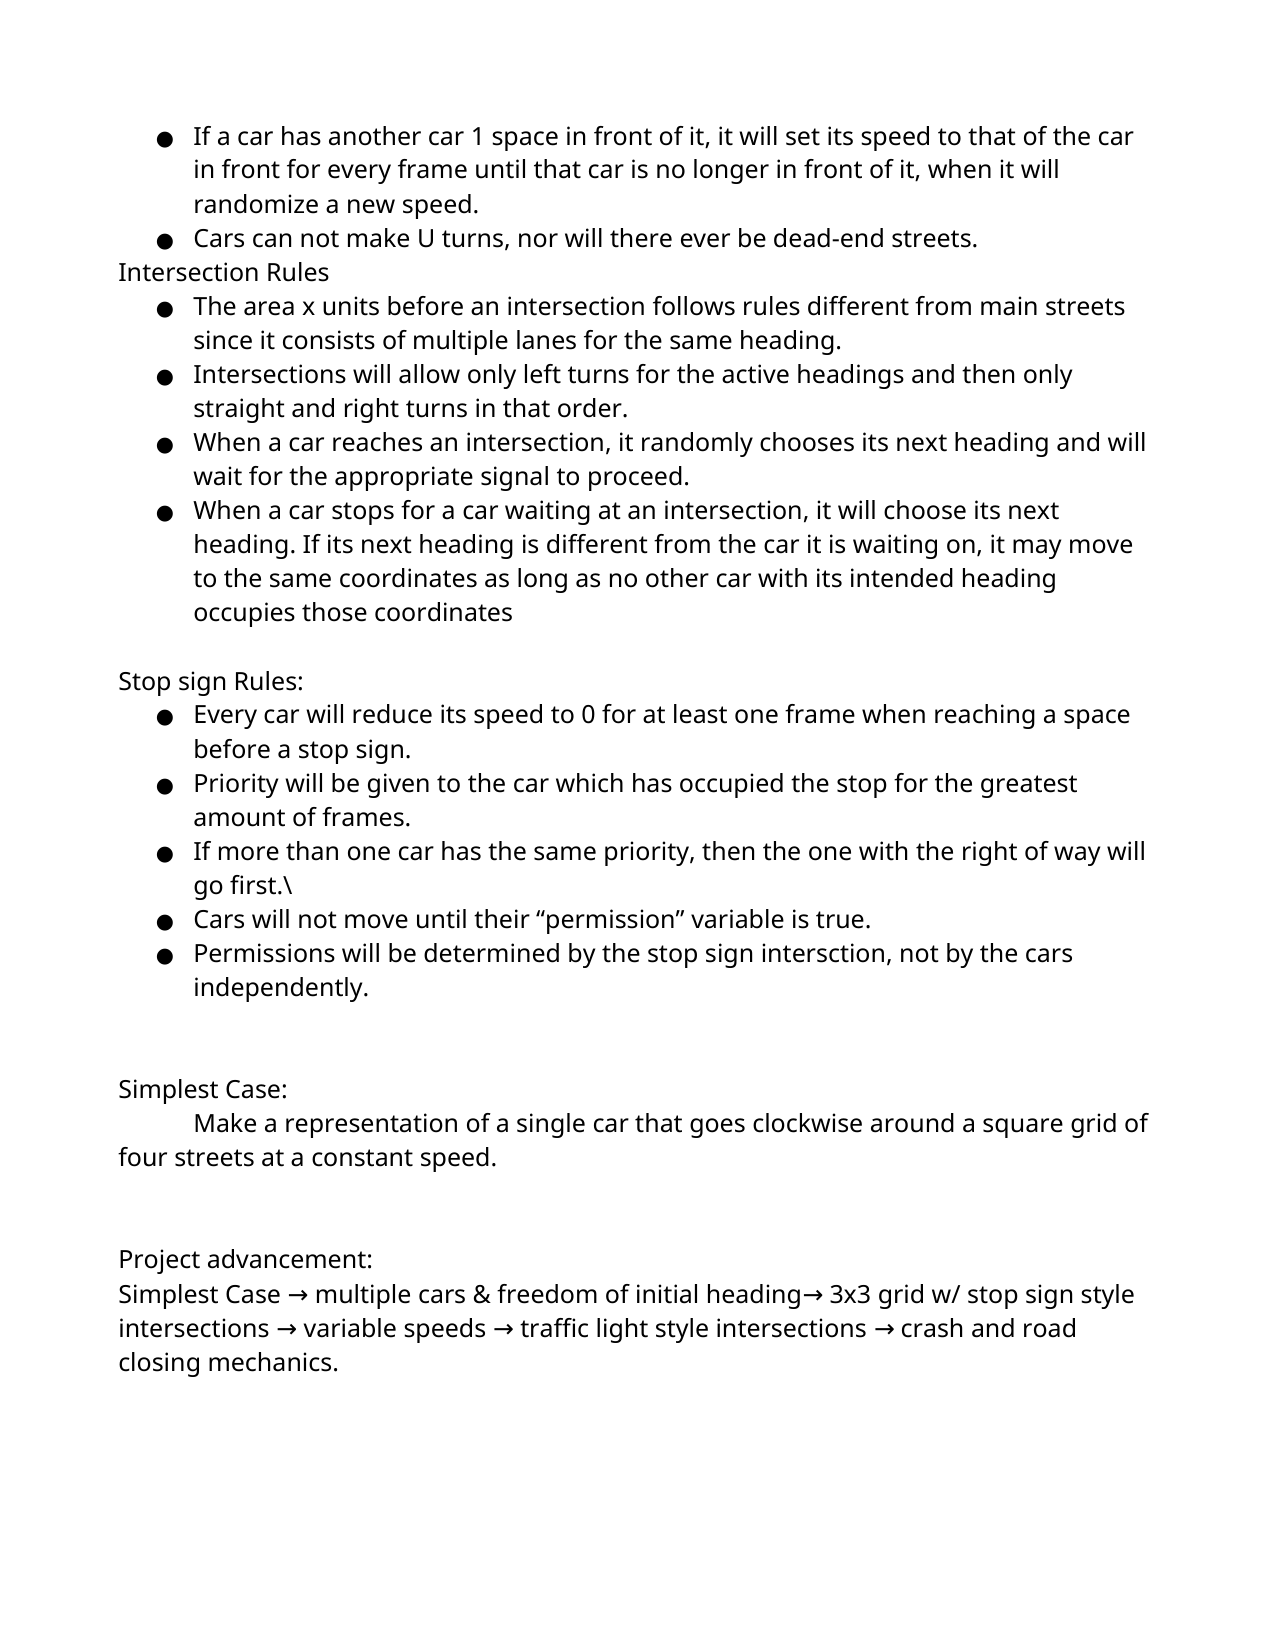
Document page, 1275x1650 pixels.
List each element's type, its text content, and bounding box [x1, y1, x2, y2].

text Simplest Case → multiple cars & freedom of initial heading→ 3x3 grid w/ stop sign style intersections → variable speeds → traffic light style intersections → crash and road closing mechanics. [118, 1276, 1157, 1378]
list Permissions will be determined by the stop sign intersction, not by the cars independently. [156, 936, 1157, 1004]
list The area x units before an intersection follows rules different from main streets since it consists of multiple lanes for the same heading. [156, 288, 1157, 357]
list Cars can not make U turns, nor will there ever be dead-end streets. [156, 220, 1157, 254]
text Intersection Rules [118, 254, 1157, 288]
text Simplest Case: [118, 1072, 1157, 1106]
text Project advancement: [118, 1242, 1157, 1276]
list Cars will not move until their “permission” variable is true. [156, 902, 1157, 936]
text Stop sign Rules: [118, 663, 1157, 697]
text Make a representation of a single car that goes clockwise around a square grid of four streets at a constant speed. [118, 1106, 1157, 1174]
list When a car reaches an intersection, it randomly chooses its next heading and will wait for the appropriate signal to proceed. [156, 425, 1157, 493]
list If more than one car has the same priority, then the one with the right of way will go first.\ [156, 833, 1157, 902]
list Every car will reduce its speed to 0 for at least one frame when reaching a space before a stop sign. [156, 697, 1157, 765]
list If a car has another car 1 space in front of it, it will set its speed to that of the car in front for every frame until that car is no longer in front of it, when it will randomize a new speed. [156, 118, 1157, 220]
list When a car stops for a car waiting at an intersection, it will choose its next heading. If its next heading is different from the car it is waiting on, it may move to the same coordinates as long as no other car with its intended heading occupies those coordinates [156, 493, 1157, 629]
list Intersections will allow only left turns for the active headings and then only straight and right turns in that order. [156, 357, 1157, 425]
list Priority will be given to the car which has occupied the stop for the greatest amount of frames. [156, 765, 1157, 833]
